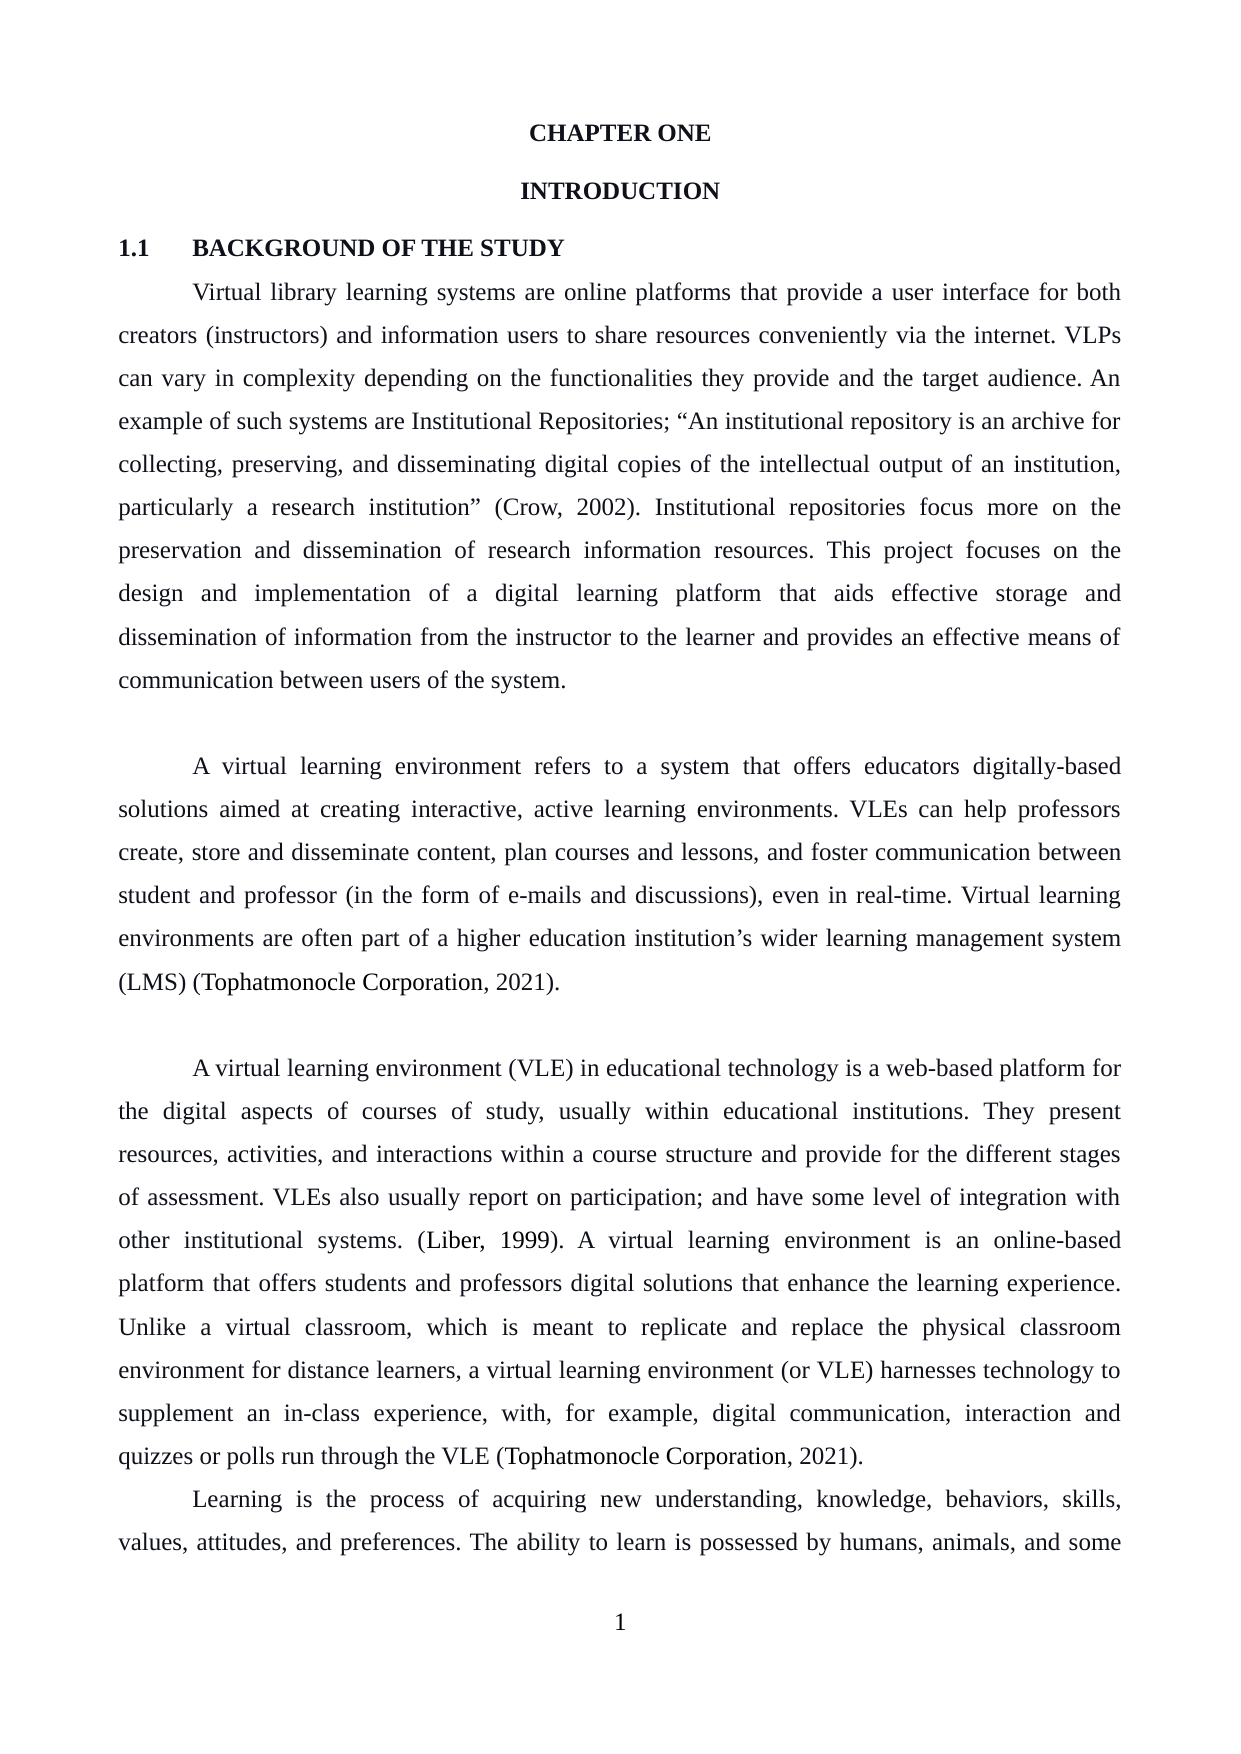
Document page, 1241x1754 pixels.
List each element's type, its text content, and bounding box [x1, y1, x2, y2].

text 1.1 BACKGROUND OF THE STUDY [118, 233, 1122, 262]
text A virtual learning environment (VLE) in educational technology is a web-based platform for the digital aspects of courses of study, usually within educational institutions. They present resources, activities, and interactions within a course structure and provide for the different stages of assessment. VLEs also usually report on participation; and have some level of integration with other institutional systems. (Liber, 1999). A virtual learning environment is an online-based platform that offers students and professors digital solutions that enhance the learning experience. Unlike a virtual classroom, which is meant to replicate and replace the physical classroom environment for distance learners, a virtual learning environment (or VLE) harnesses technology to supplement an in-class experience, with, for example, digital communication, interaction and quizzes or polls run through the VLE (Tophatmonocle Corporation, 2021). [118, 1053, 1122, 1470]
text A virtual learning environment refers to a system that offers educators digitally-based solutions aimed at creating interactive, active learning environments. VLEs can help professors create, store and disseminate content, plan courses and lessons, and foster communication between student and professor (in the form of e-mails and discussions), even in real-time. Virtual learning environments are often part of a higher education institution’s wider learning management system (LMS) (Tophatmonocle Corporation, 2021). [118, 751, 1122, 995]
text Virtual library learning systems are online platforms that provide a user interface for both creators (instructors) and information users to share resources conveniently via the internet. VLPs can vary in complexity depending on the functionalities they provide and the target audience. An example of such systems are Institutional Repositories; “An institutional repository is an archive for collecting, preserving, and disseminating digital copies of the intellectual output of an institution, particularly a research institution” (Crow, 2002). Institutional repositories focus more on the preservation and dissemination of research information resources. This project focuses on the design and implementation of a digital learning platform that aids effective storage and dissemination of information from the instructor to the learner and provides an effective means of communication between users of the system. [118, 277, 1122, 693]
text INTRODUCTION [118, 176, 1122, 204]
text CHAPTER ONE [118, 118, 1122, 147]
text Learning is the process of acquiring new understanding, knowledge, behaviors, skills, values, attitudes, and preferences. The ability to learn is possessed by humans, animals, and some [118, 1484, 1122, 1556]
